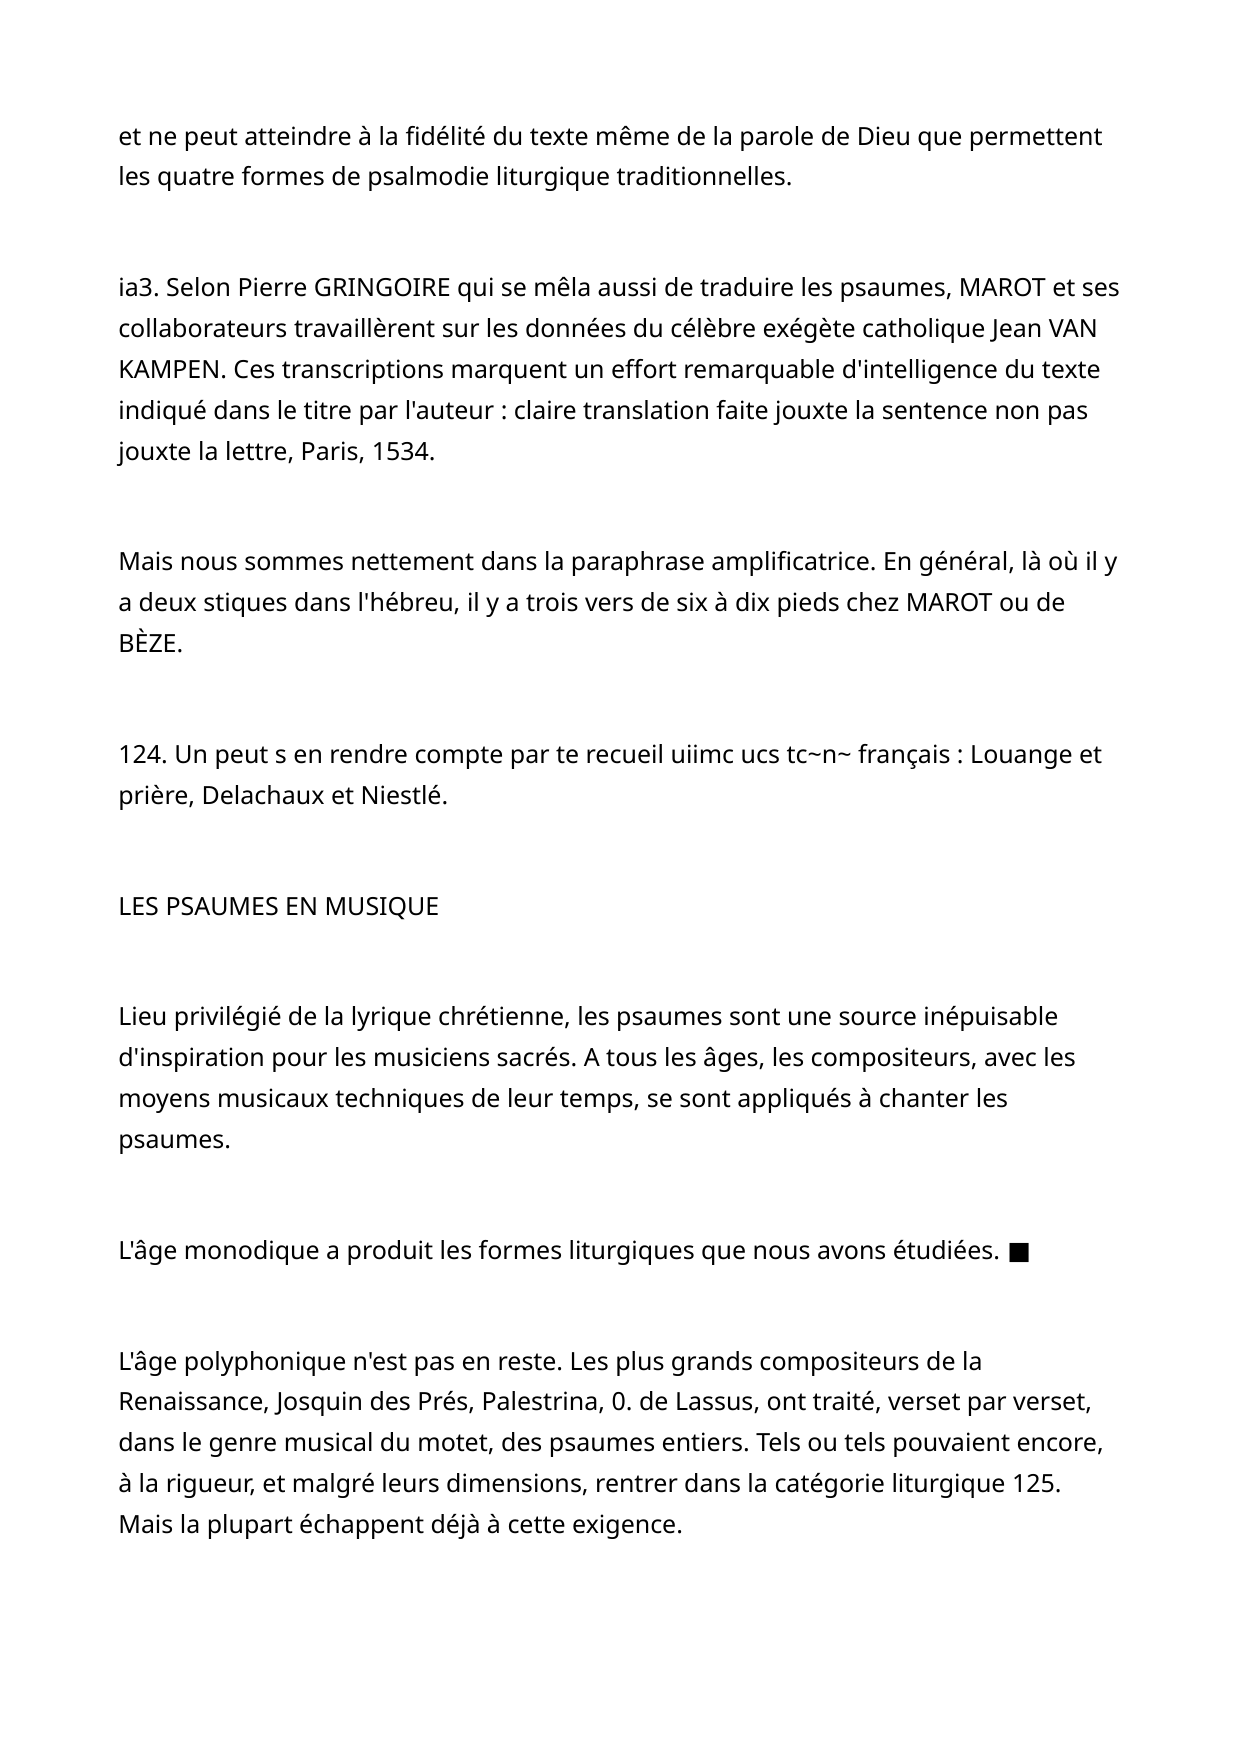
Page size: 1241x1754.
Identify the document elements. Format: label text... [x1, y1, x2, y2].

text et ne peut atteindre à la fidélité du texte même de la parole de Dieu que permettent les quatre formes de psalmodie liturgique traditionnelles. [118, 118, 1122, 193]
text L'âge polyphonique n'est pas en reste. Les plus grands compositeurs de la Renaissance, Josquin des Prés, Palestrina, 0. de Lassus, ont traité, verset par verset, dans le genre musical du motet, des psaumes entiers. Tels ou tels pouvaient encore, à la rigueur, et malgré leurs dimensions, rentrer dans la catégorie liturgique 125. Mais la plupart échappent déjà à cette exigence. [118, 1343, 1122, 1541]
text L'âge monodique a produit les formes liturgiques que nous avons étudiées. ■ [118, 1232, 1122, 1266]
text 124. Un peut s en rendre compte par te recueil uiimc ucs tc~n~ français : Louange et prière, Delachaux et Niestlé. [118, 736, 1122, 811]
text LES PSAUMES EN MUSIQUE [118, 888, 1122, 922]
text Mais nous sommes nettement dans la paraphrase amplificatrice. En général, là où il y a deux stiques dans l'hébreu, il y a trois vers de six à dix pieds chez MAROT ou de BÈZE. [118, 544, 1122, 660]
text ia3. Selon Pierre GRINGOIRE qui se mêla aussi de traduire les psaumes, MAROT et ses collaborateurs travaillèrent sur les données du célèbre exégète catholique Jean VAN KAMPEN. Ces transcriptions marquent un effort remarquable d'intelligence du texte indiqué dans le titre par l'auteur : claire translation faite jouxte la sentence non pas jouxte la lettre, Paris, 1534. [118, 270, 1122, 467]
text Lieu privilégié de la lyrique chrétienne, les psaumes sont une source inépuisable d'inspiration pour les musiciens sacrés. A tous les âges, les compositeurs, avec les moyens musicaux techniques de leur temps, se sont appliqués à chanter les psaumes. [118, 999, 1122, 1156]
